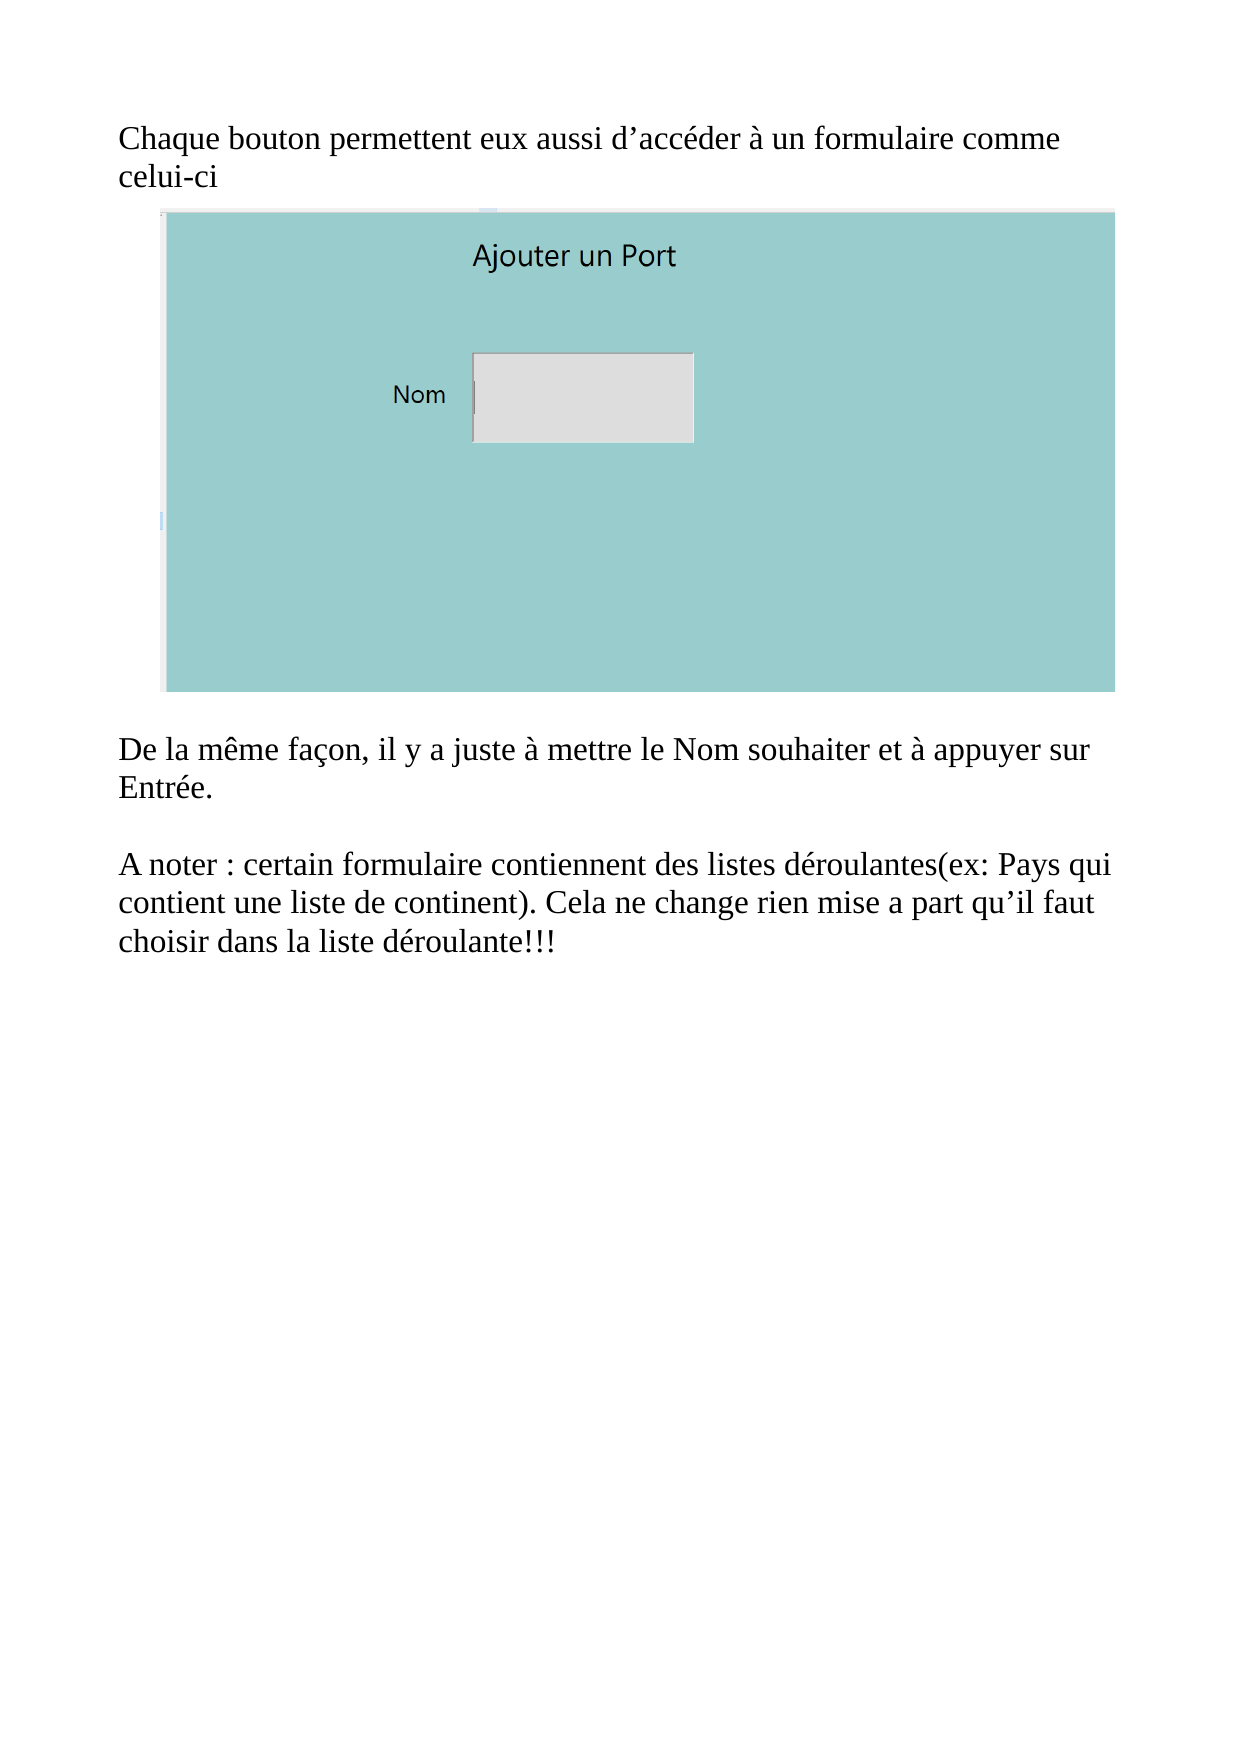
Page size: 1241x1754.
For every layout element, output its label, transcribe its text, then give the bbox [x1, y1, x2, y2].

picture [160, 208, 1116, 692]
text De la même façon, il y a juste à mettre le Nom souhaiter et à appuyer sur Entrée. [118, 729, 1122, 806]
text Chaque bouton permettent eux aussi d’accéder à un formulaire comme celui-ci [118, 118, 1122, 195]
text A noter : certain formulaire contiennent des listes déroulantes(ex: Pays qui contient une liste de continent). Cela ne change rien mise a part qu’il faut choisir dans la liste déroulante!!! [118, 844, 1122, 959]
